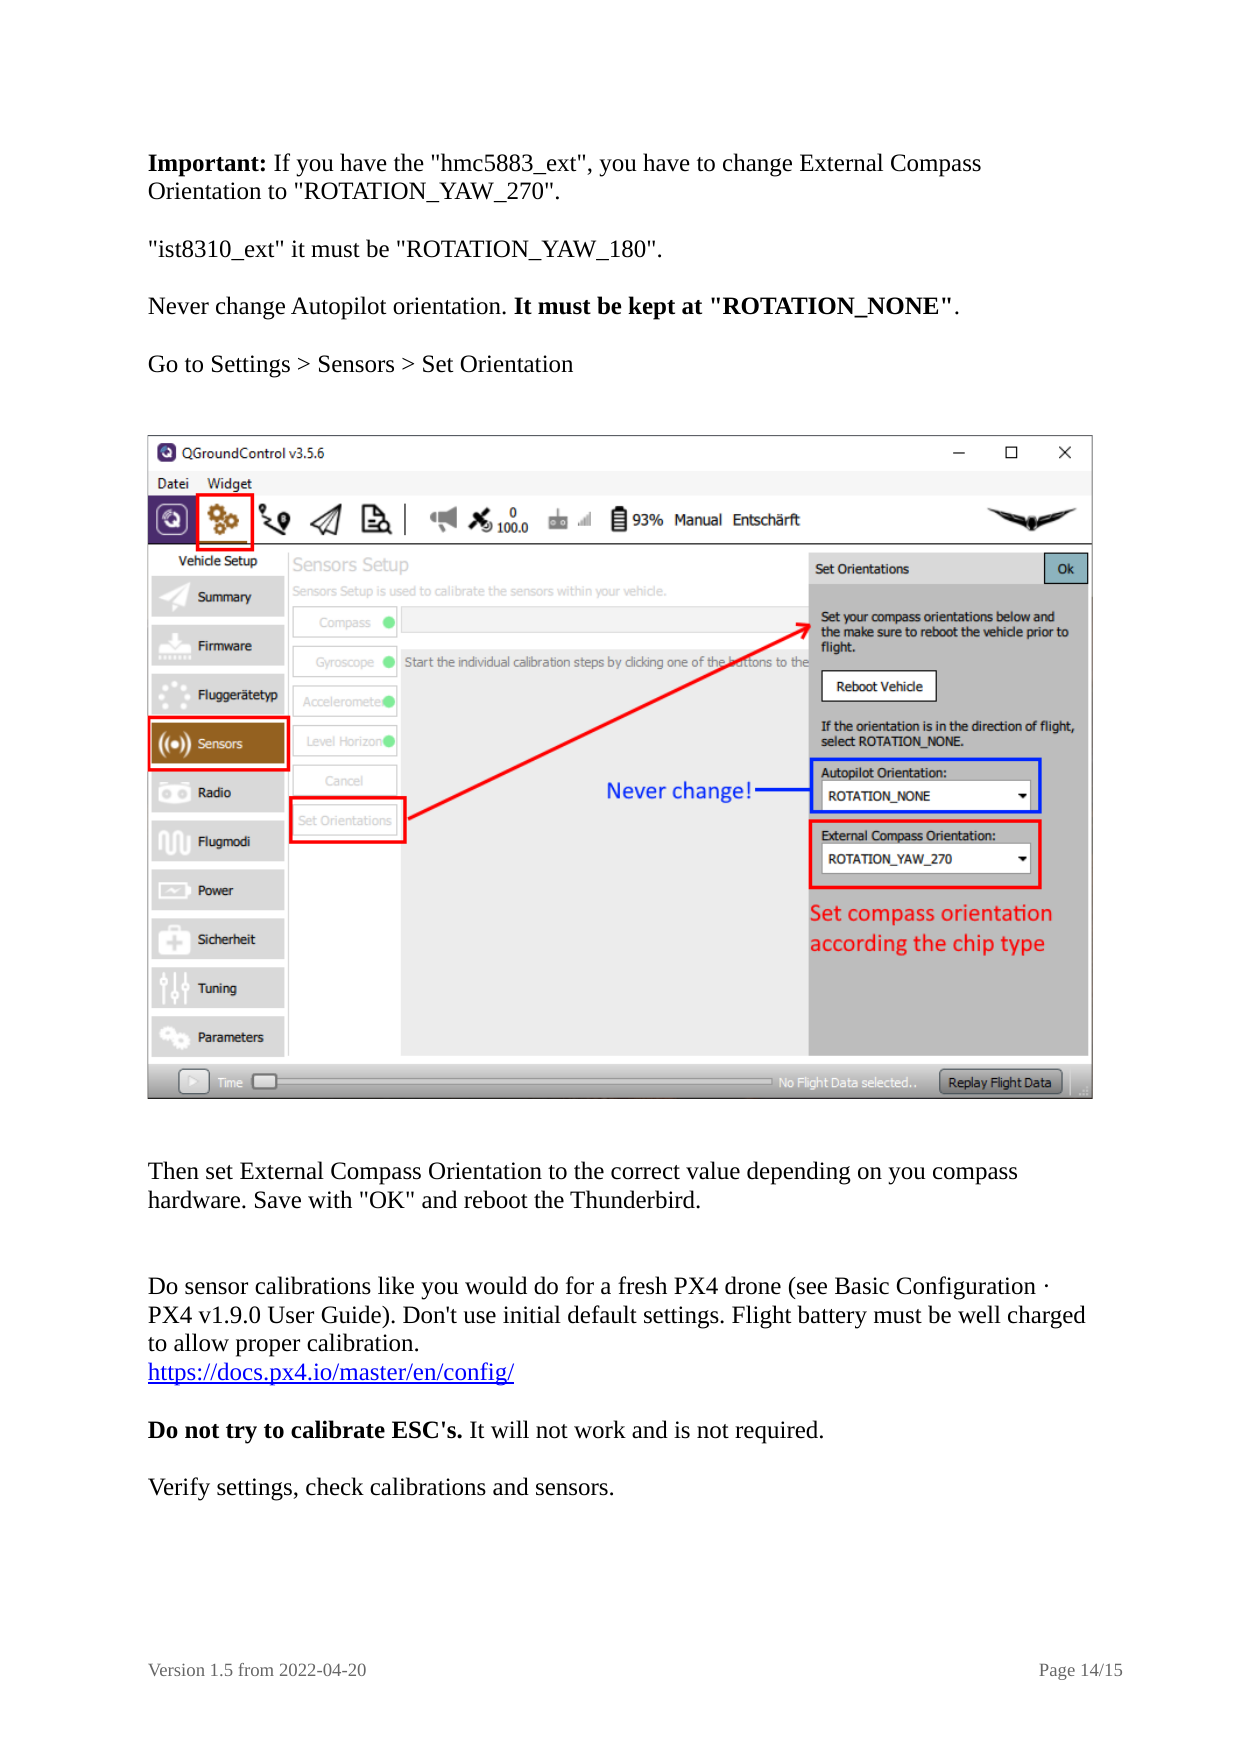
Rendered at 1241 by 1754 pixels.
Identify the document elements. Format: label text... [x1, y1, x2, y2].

text Do sensor calibrations like you would do for a fresh PX4 drone (see Basic Configuration · PX4 v1.9.0 User Guide). Don't use initial default settings. Flight battery must be well charged to allow proper calibration. [148, 1271, 1093, 1357]
text Verify settings, check calibrations and sensors. [148, 1472, 1093, 1501]
text Then set External Compass Orientation to the correct value depending on you compass hardware. Save with "OK" and reboot the Thunderbird. [148, 1156, 1093, 1213]
text "ist8310_ext" it must be "ROTATION_YAW_180". [148, 234, 1093, 263]
picture [147, 435, 1093, 1099]
text Do not try to calibrate ESC's. It will not work and is not required. [148, 1415, 1093, 1443]
text Important: If you have the "hmc5883_ext", you have to change External Compass Orientation to "ROTATION_YAW_270". [148, 148, 1093, 205]
text Never change Autopilot orientation. It must be kept at "ROTATION_NONE". [148, 291, 1093, 320]
text Go to Settings > Sensors > Set Orientation [148, 349, 1093, 378]
text https://docs.px4.io/master/en/config/ [148, 1357, 1093, 1386]
